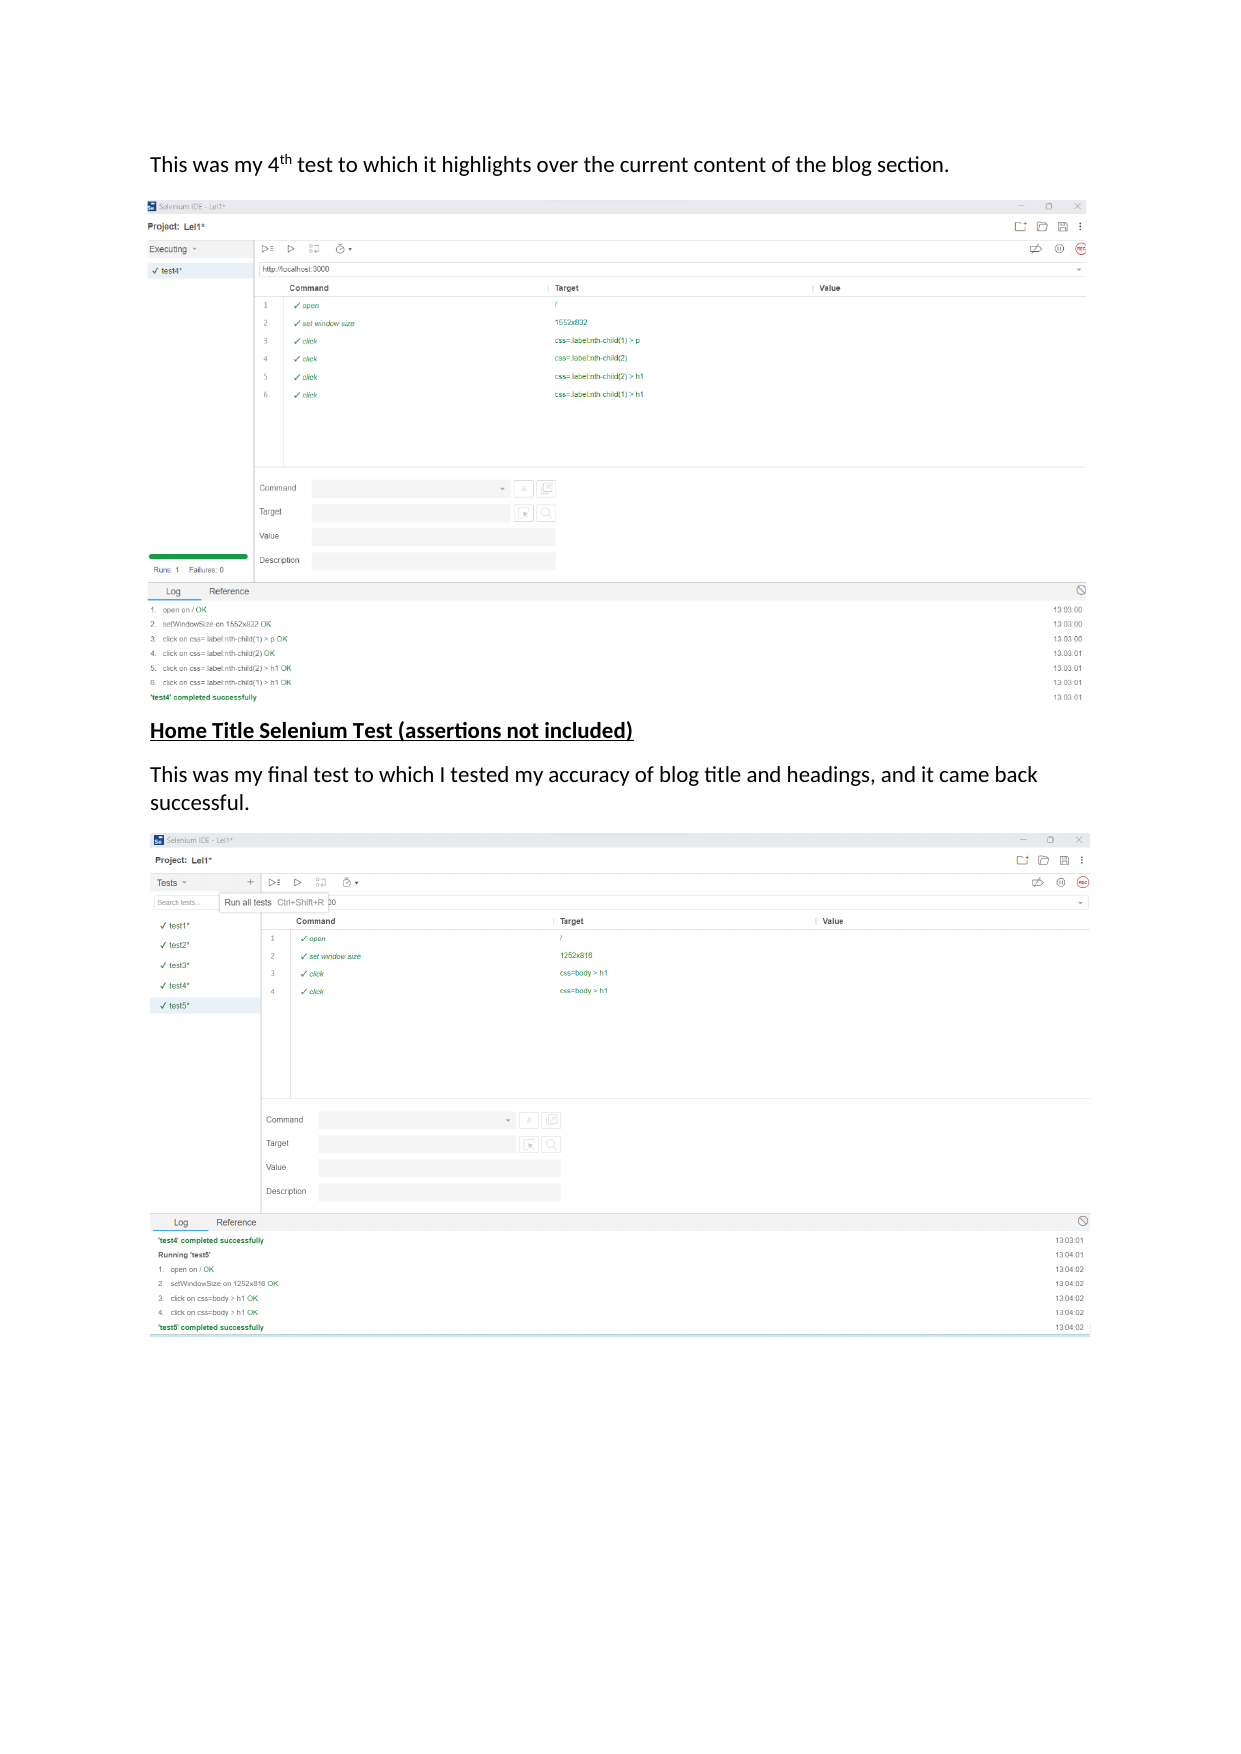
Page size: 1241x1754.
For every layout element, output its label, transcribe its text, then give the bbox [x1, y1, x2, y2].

text This was my final test to which I tested my accuracy of blog title and headings, and it came back successful. [150, 760, 1090, 816]
text This was my 4th test to which it highlights over the current content of the blog section. [150, 150, 1090, 178]
text Home Title Selenium Test (assertions not included) [150, 239, 1090, 744]
